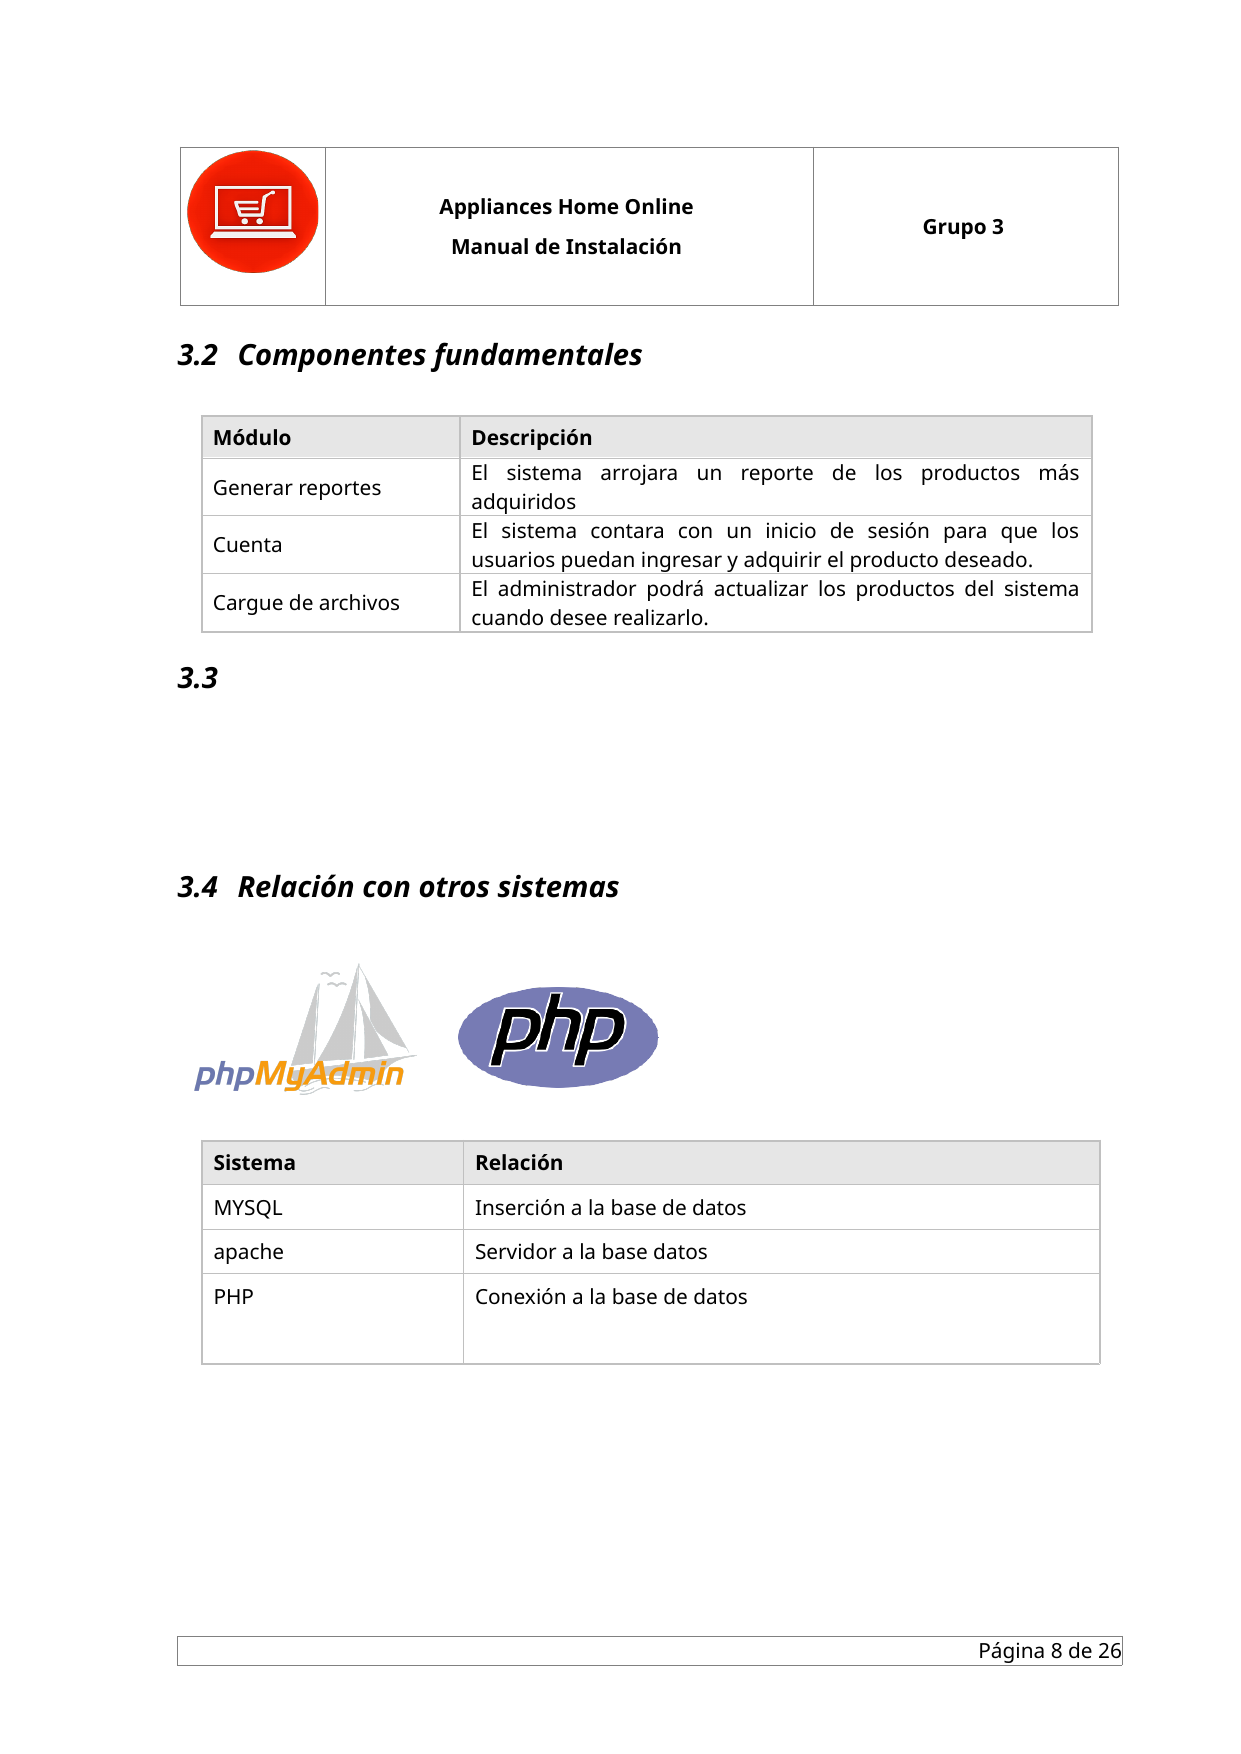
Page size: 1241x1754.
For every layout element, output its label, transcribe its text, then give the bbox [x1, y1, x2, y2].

table_cell PHP [203, 1274, 463, 1318]
table_cell Cuenta [203, 516, 459, 573]
table_cell apache [203, 1230, 463, 1273]
table_cell [464, 1318, 1099, 1362]
subtitle Relación con otros sistemas [177, 866, 1122, 906]
table_cell El administrador podrá actualizar los productos del sistema cuando desee realizarlo. [461, 574, 1091, 631]
table_cell Inserción a la base de datos [464, 1185, 1099, 1229]
table_cell Cargue de archivos [203, 574, 459, 631]
table_cell [203, 1318, 463, 1362]
table_cell El sistema contara con un inicio de sesión para que los usuarios puedan ingresar y adquirir el producto deseado. [461, 516, 1091, 573]
table_cell Conexión a la base de datos [464, 1274, 1099, 1318]
table_header Descripción [461, 417, 1091, 457]
table_header Relación [464, 1142, 1099, 1184]
table_cell MYSQL [203, 1185, 463, 1229]
subtitle Componentes fundamentales [177, 334, 1122, 374]
table_header Sistema [203, 1142, 463, 1184]
table_header Módulo [203, 417, 459, 457]
table_cell Servidor a la base datos [464, 1230, 1099, 1273]
table_cell Generar reportes [203, 459, 459, 515]
table_cell El sistema arrojara un reporte de los productos más adquiridos [461, 459, 1091, 515]
